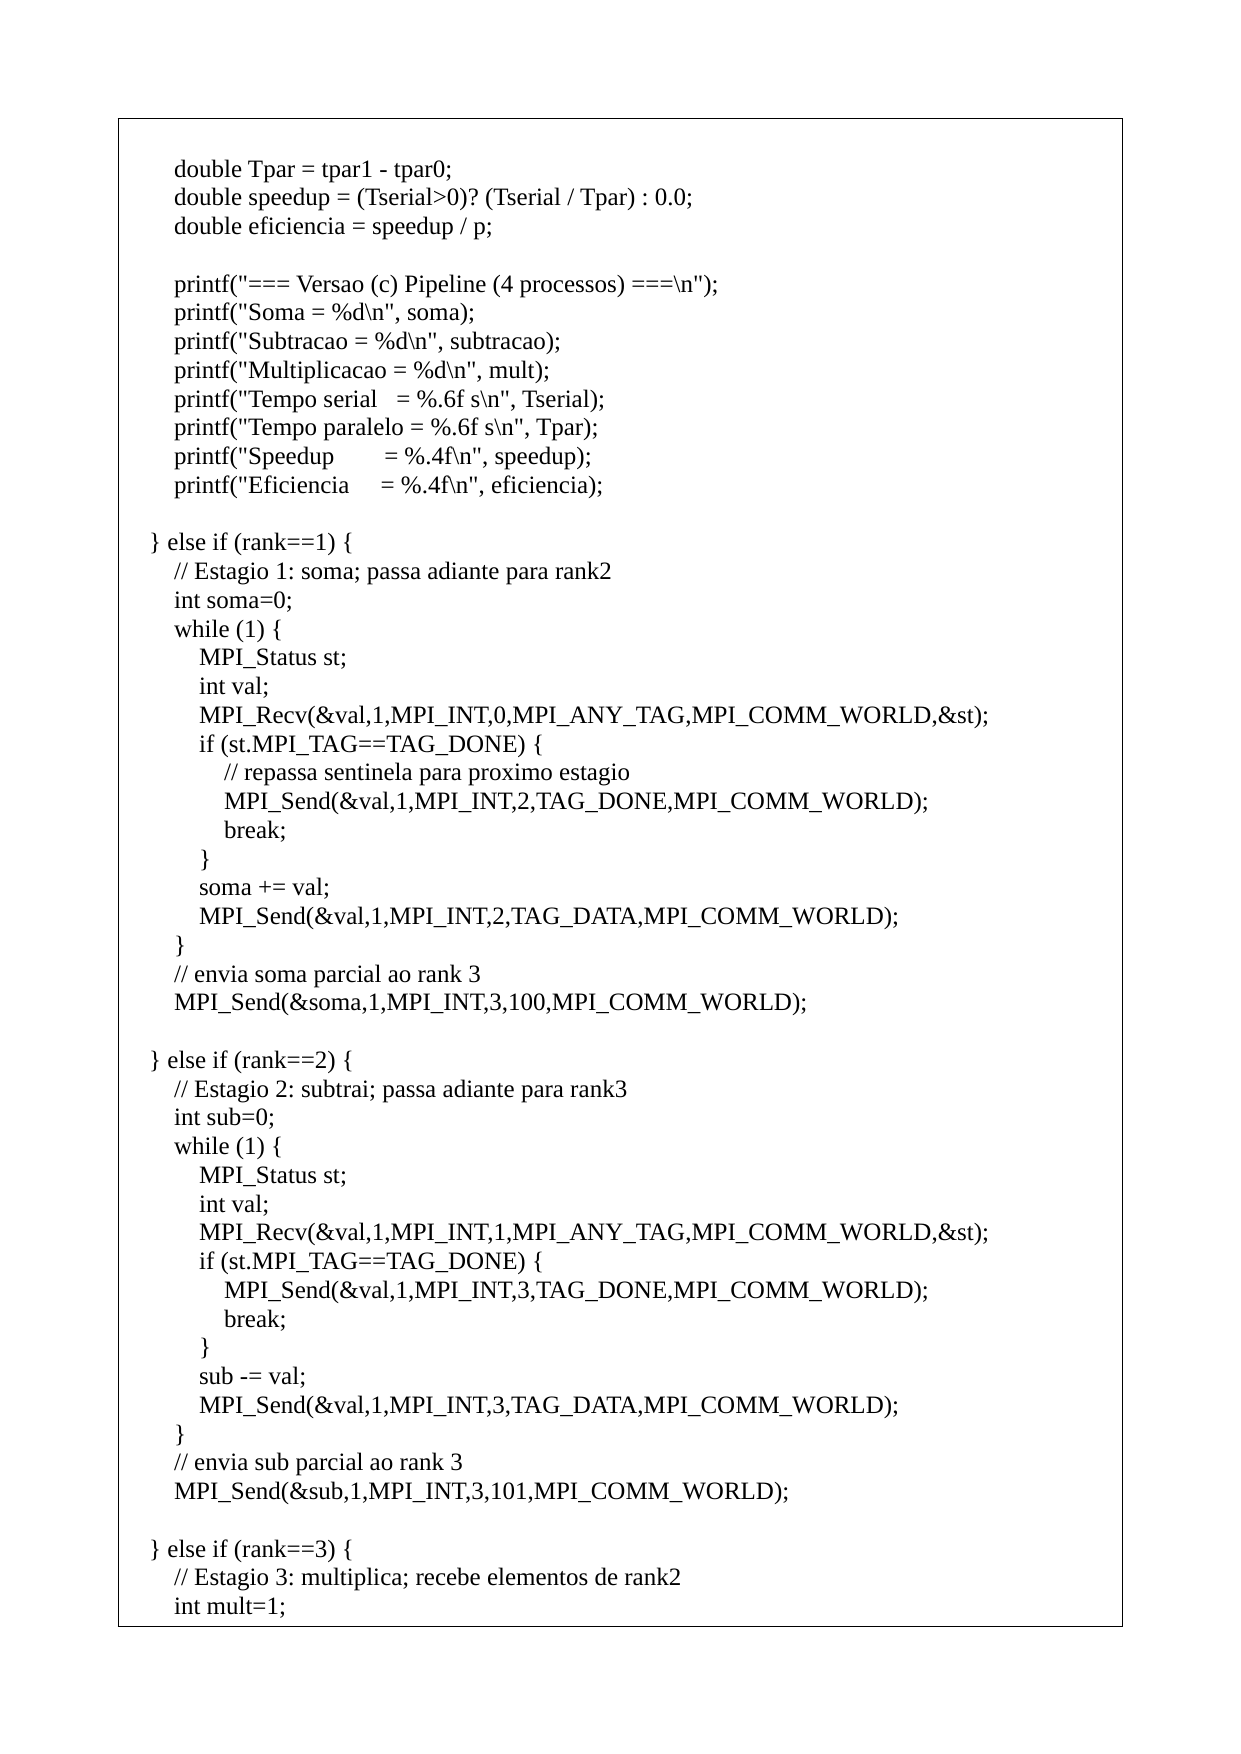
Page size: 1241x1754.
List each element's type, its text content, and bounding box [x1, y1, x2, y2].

table_cell double Tpar = tpar1 - tpar0; double speedup = (Tserial>0)? (Tserial / Tpar) : 0.0; double eficiencia = speedup / p; printf("=== Versao (c) Pipeline (4 processos) ===\n"); printf("Soma = %d\n", soma); printf("Subtracao = %d\n", subtracao); printf("Multiplicacao = %d\n", mult); printf("Tempo serial = %.6f s\n", Tserial); printf("Tempo paralelo = %.6f s\n", Tpar); printf("Speedup = %.4f\n", speedup); printf("Eficiencia = %.4f\n", eficiencia); } else if (rank==1) { // Estagio 1: soma; passa adiante para rank2 int soma=0; while (1) { MPI_Status st; int val; MPI_Recv(&val,1,MPI_INT,0,MPI_ANY_TAG,MPI_COMM_WORLD,&st); if (st.MPI_TAG==TAG_DONE) { // repassa sentinela para proximo estagio MPI_Send(&val,1,MPI_INT,2,TAG_DONE,MPI_COMM_WORLD); break; } soma += val; MPI_Send(&val,1,MPI_INT,2,TAG_DATA,MPI_COMM_WORLD); } // envia soma parcial ao rank 3 MPI_Send(&soma,1,MPI_INT,3,100,MPI_COMM_WORLD); } else if (rank==2) { // Estagio 2: subtrai; passa adiante para rank3 int sub=0; while (1) { MPI_Status st; int val; MPI_Recv(&val,1,MPI_INT,1,MPI_ANY_TAG,MPI_COMM_WORLD,&st); if (st.MPI_TAG==TAG_DONE) { MPI_Send(&val,1,MPI_INT,3,TAG_DONE,MPI_COMM_WORLD); break; } sub -= val; MPI_Send(&val,1,MPI_INT,3,TAG_DATA,MPI_COMM_WORLD); } // envia sub parcial ao rank 3 MPI_Send(&sub,1,MPI_INT,3,101,MPI_COMM_WORLD); } else if (rank==3) { // Estagio 3: multiplica; recebe elementos de rank2 int mult=1; [119, 119, 1122, 1626]
